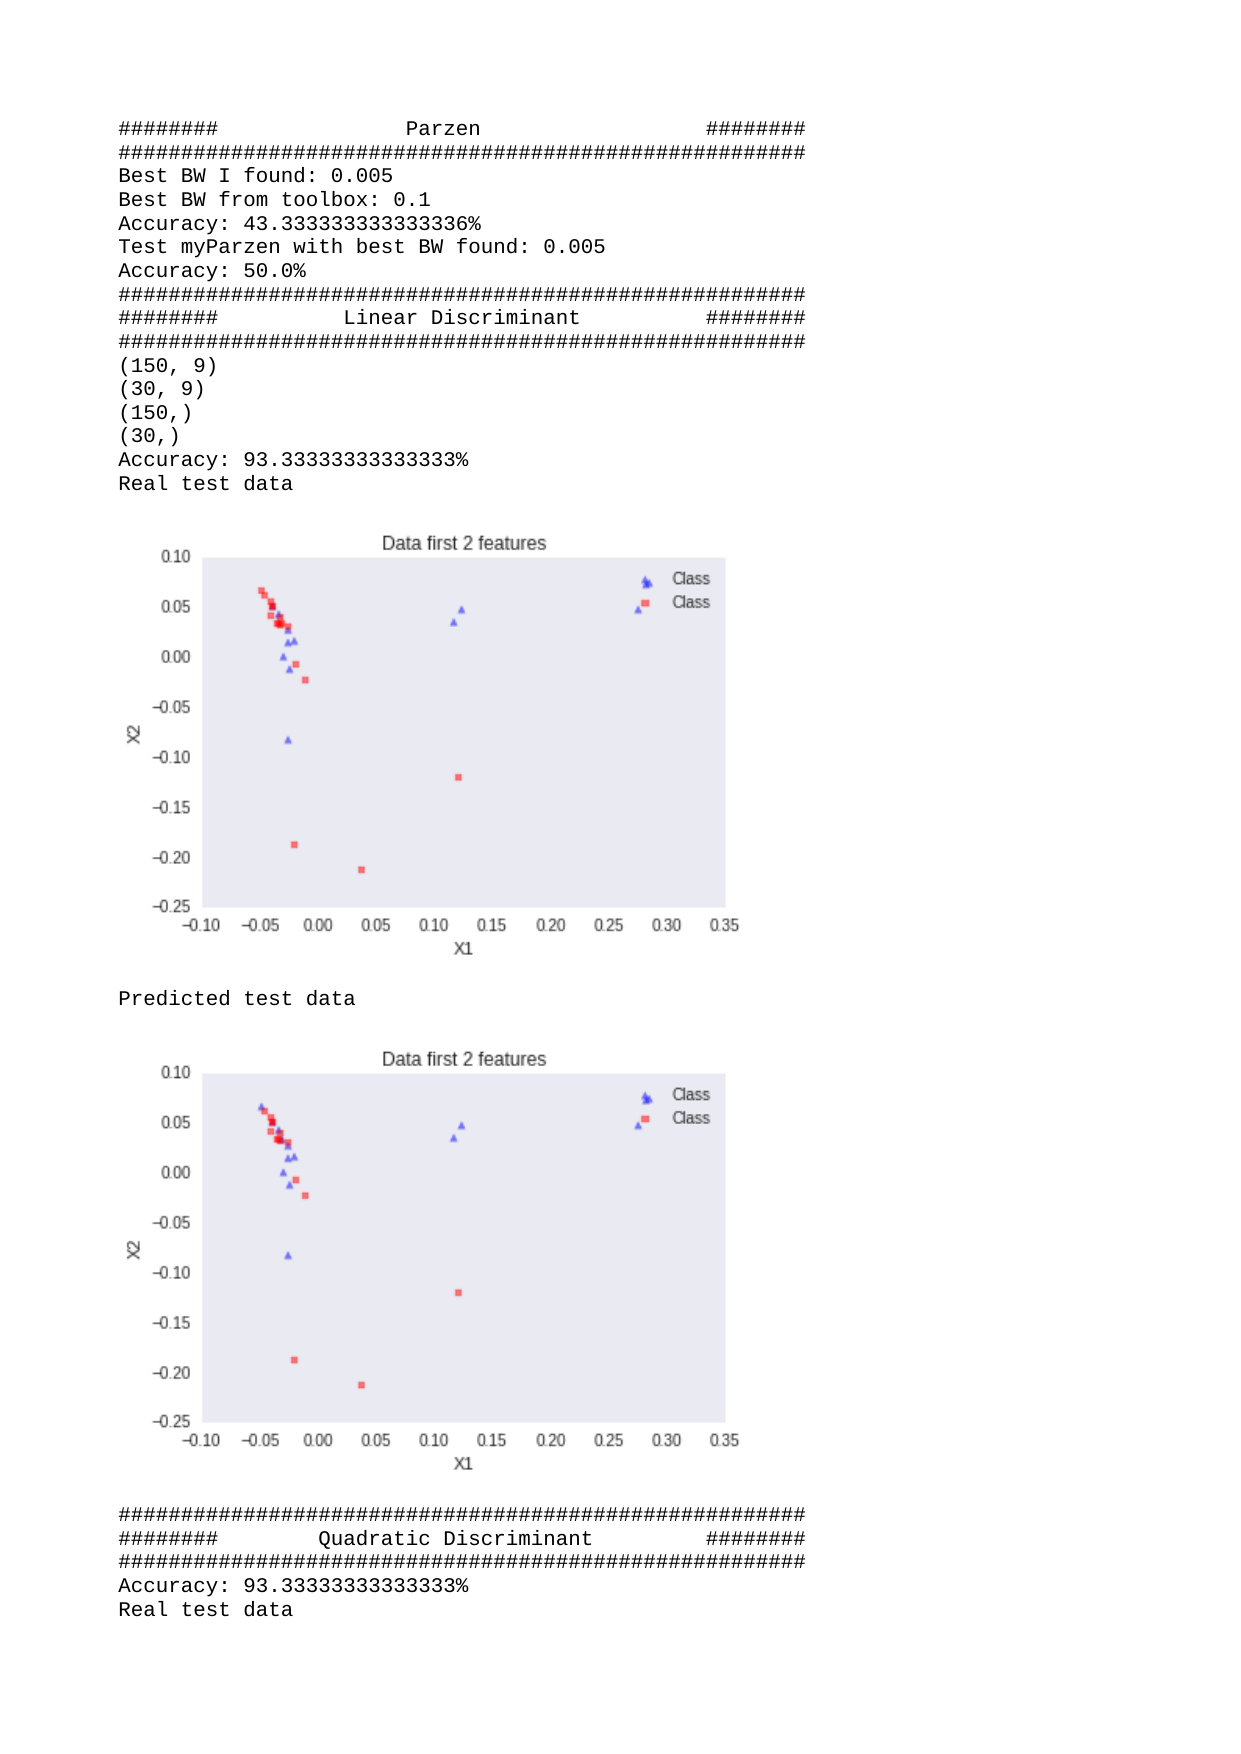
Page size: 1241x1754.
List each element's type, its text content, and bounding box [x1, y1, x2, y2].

picture [118, 526, 751, 969]
text Best BW from toolbox: 0.1 [118, 189, 1122, 213]
text Test myParzen with best BW found: 0.005 [118, 236, 1122, 260]
text (150,) [118, 402, 1122, 426]
text Accuracy: 93.33333333333333% [118, 1575, 1122, 1599]
text ######## Linear Discriminant ######## [118, 307, 1122, 331]
text ####################################################### [118, 284, 1122, 307]
text Real test data [118, 473, 1122, 496]
text Accuracy: 93.33333333333333% [118, 449, 1122, 473]
text ######## Quadratic Discriminant ######## [118, 1528, 1122, 1551]
text Predicted test data [118, 988, 1122, 1012]
text ####################################################### [118, 1551, 1122, 1575]
text (30, 9) [118, 378, 1122, 402]
text ####################################################### [118, 1504, 1122, 1528]
text ####################################################### [118, 142, 1122, 165]
text Accuracy: 43.333333333333336% [118, 213, 1122, 236]
picture [118, 1041, 751, 1484]
text Accuracy: 50.0% [118, 260, 1122, 284]
text ####################################################### [118, 331, 1122, 354]
text (30,) [118, 426, 1122, 449]
text Real test data [118, 1599, 1122, 1622]
text (150, 9) [118, 354, 1122, 378]
text ######## Parzen ######## [118, 118, 1122, 142]
text Best BW I found: 0.005 [118, 165, 1122, 189]
